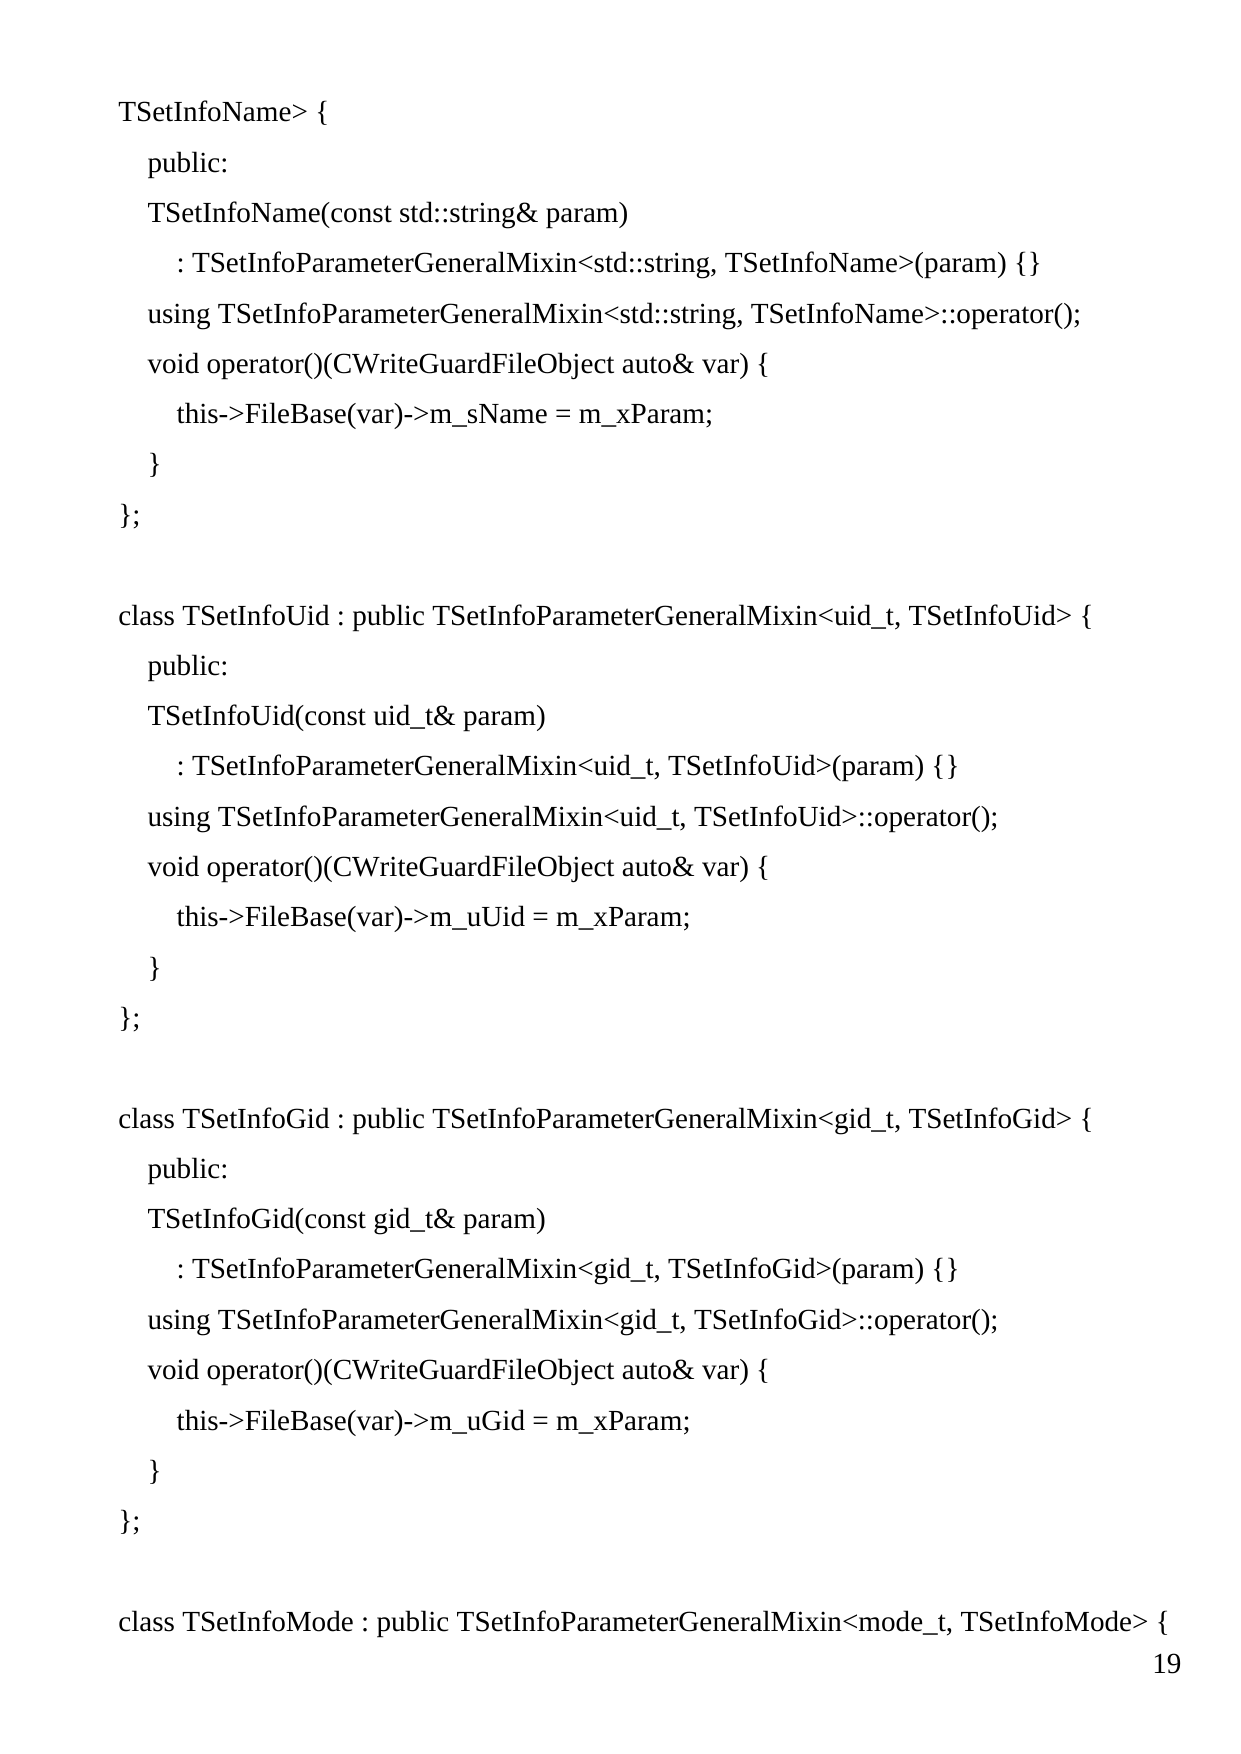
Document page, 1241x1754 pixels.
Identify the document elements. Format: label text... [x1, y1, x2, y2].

text : TSetInfoParameterGeneralMixin<gid_t, TSetInfoGid>(param) {} [118, 1252, 1181, 1285]
text this->FileBase(var)->m_uGid = m_xParam; [118, 1403, 1181, 1436]
text } [118, 447, 1181, 480]
text using TSetInfoParameterGeneralMixin<gid_t, TSetInfoGid>::operator(); [118, 1302, 1181, 1336]
text TSetInfoName> { [118, 94, 1181, 128]
text void operator()(CWriteGuardFileObject auto& var) { [118, 1352, 1181, 1386]
text class TSetInfoUid : public TSetInfoParameterGeneralMixin<uid_t, TSetInfoUid> { [118, 598, 1181, 631]
text public: [118, 1151, 1181, 1184]
text using TSetInfoParameterGeneralMixin<std::string, TSetInfoName>::operator(); [118, 296, 1181, 329]
text class TSetInfoMode : public TSetInfoParameterGeneralMixin<mode_t, TSetInfoMode> { [118, 1604, 1181, 1637]
text class TSetInfoGid : public TSetInfoParameterGeneralMixin<gid_t, TSetInfoGid> { [118, 1101, 1181, 1134]
text }; [118, 1000, 1181, 1034]
text this->FileBase(var)->m_sName = m_xParam; [118, 396, 1181, 430]
text } [118, 1453, 1181, 1486]
text TSetInfoGid(const gid_t& param) [118, 1201, 1181, 1235]
text this->FileBase(var)->m_uUid = m_xParam; [118, 899, 1181, 933]
text public: [118, 145, 1181, 178]
text void operator()(CWriteGuardFileObject auto& var) { [118, 346, 1181, 379]
text }; [118, 497, 1181, 531]
text TSetInfoUid(const uid_t& param) [118, 698, 1181, 732]
text }; [118, 1503, 1181, 1537]
text void operator()(CWriteGuardFileObject auto& var) { [118, 849, 1181, 883]
text } [118, 950, 1181, 983]
text TSetInfoName(const std::string& param) [118, 195, 1181, 229]
text public: [118, 648, 1181, 681]
text using TSetInfoParameterGeneralMixin<uid_t, TSetInfoUid>::operator(); [118, 799, 1181, 832]
text : TSetInfoParameterGeneralMixin<uid_t, TSetInfoUid>(param) {} [118, 748, 1181, 782]
text : TSetInfoParameterGeneralMixin<std::string, TSetInfoName>(param) {} [118, 245, 1181, 279]
